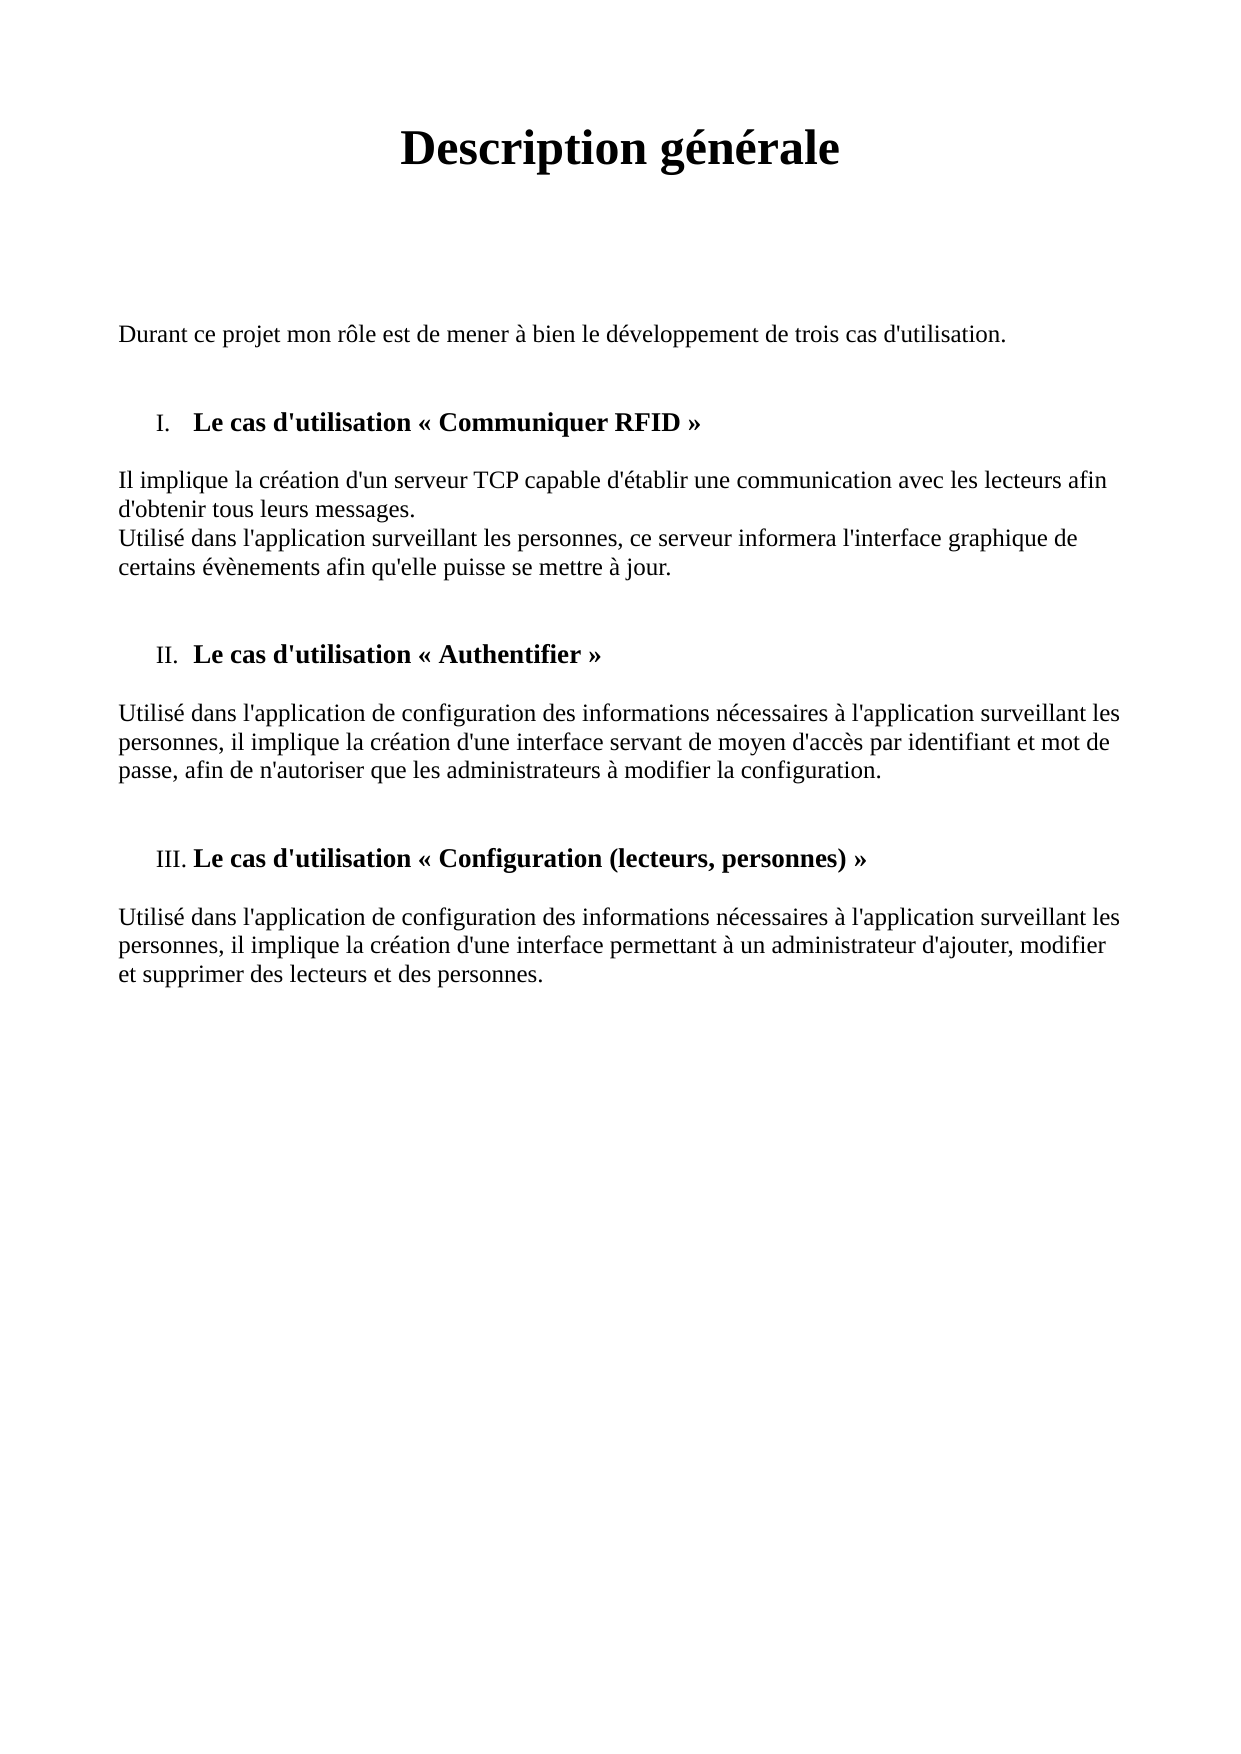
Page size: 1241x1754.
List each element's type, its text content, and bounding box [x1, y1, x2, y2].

list Le cas d'utilisation « Configuration (lecteurs, personnes) » [156, 842, 1122, 873]
text Description générale [118, 118, 1122, 176]
text Utilisé dans l'application de configuration des informations nécessaires à l'application surveillant les personnes, il implique la création d'une interface servant de moyen d'accès par identifiant et mot de passe, afin de n'autoriser que les administrateurs à modifier la configuration. [118, 698, 1122, 784]
list Le cas d'utilisation « Communiquer RFID » [156, 406, 1122, 437]
text Il implique la création d'un serveur TCP capable d'établir une communication avec les lecteurs afin d'obtenir tous leurs messages. [118, 466, 1122, 523]
text Utilisé dans l'application surveillant les personnes, ce serveur informera l'interface graphique de certains évènements afin qu'elle puisse se mettre à jour. [118, 523, 1122, 581]
text Durant ce projet mon rôle est de mener à bien le développement de trois cas d'utilisation. [118, 319, 1122, 348]
list Le cas d'utilisation « Authentifier » [156, 638, 1122, 669]
text Utilisé dans l'application de configuration des informations nécessaires à l'application surveillant les personnes, il implique la création d'une interface permettant à un administrateur d'ajouter, modifier et supprimer des lecteurs et des personnes. [118, 902, 1122, 988]
